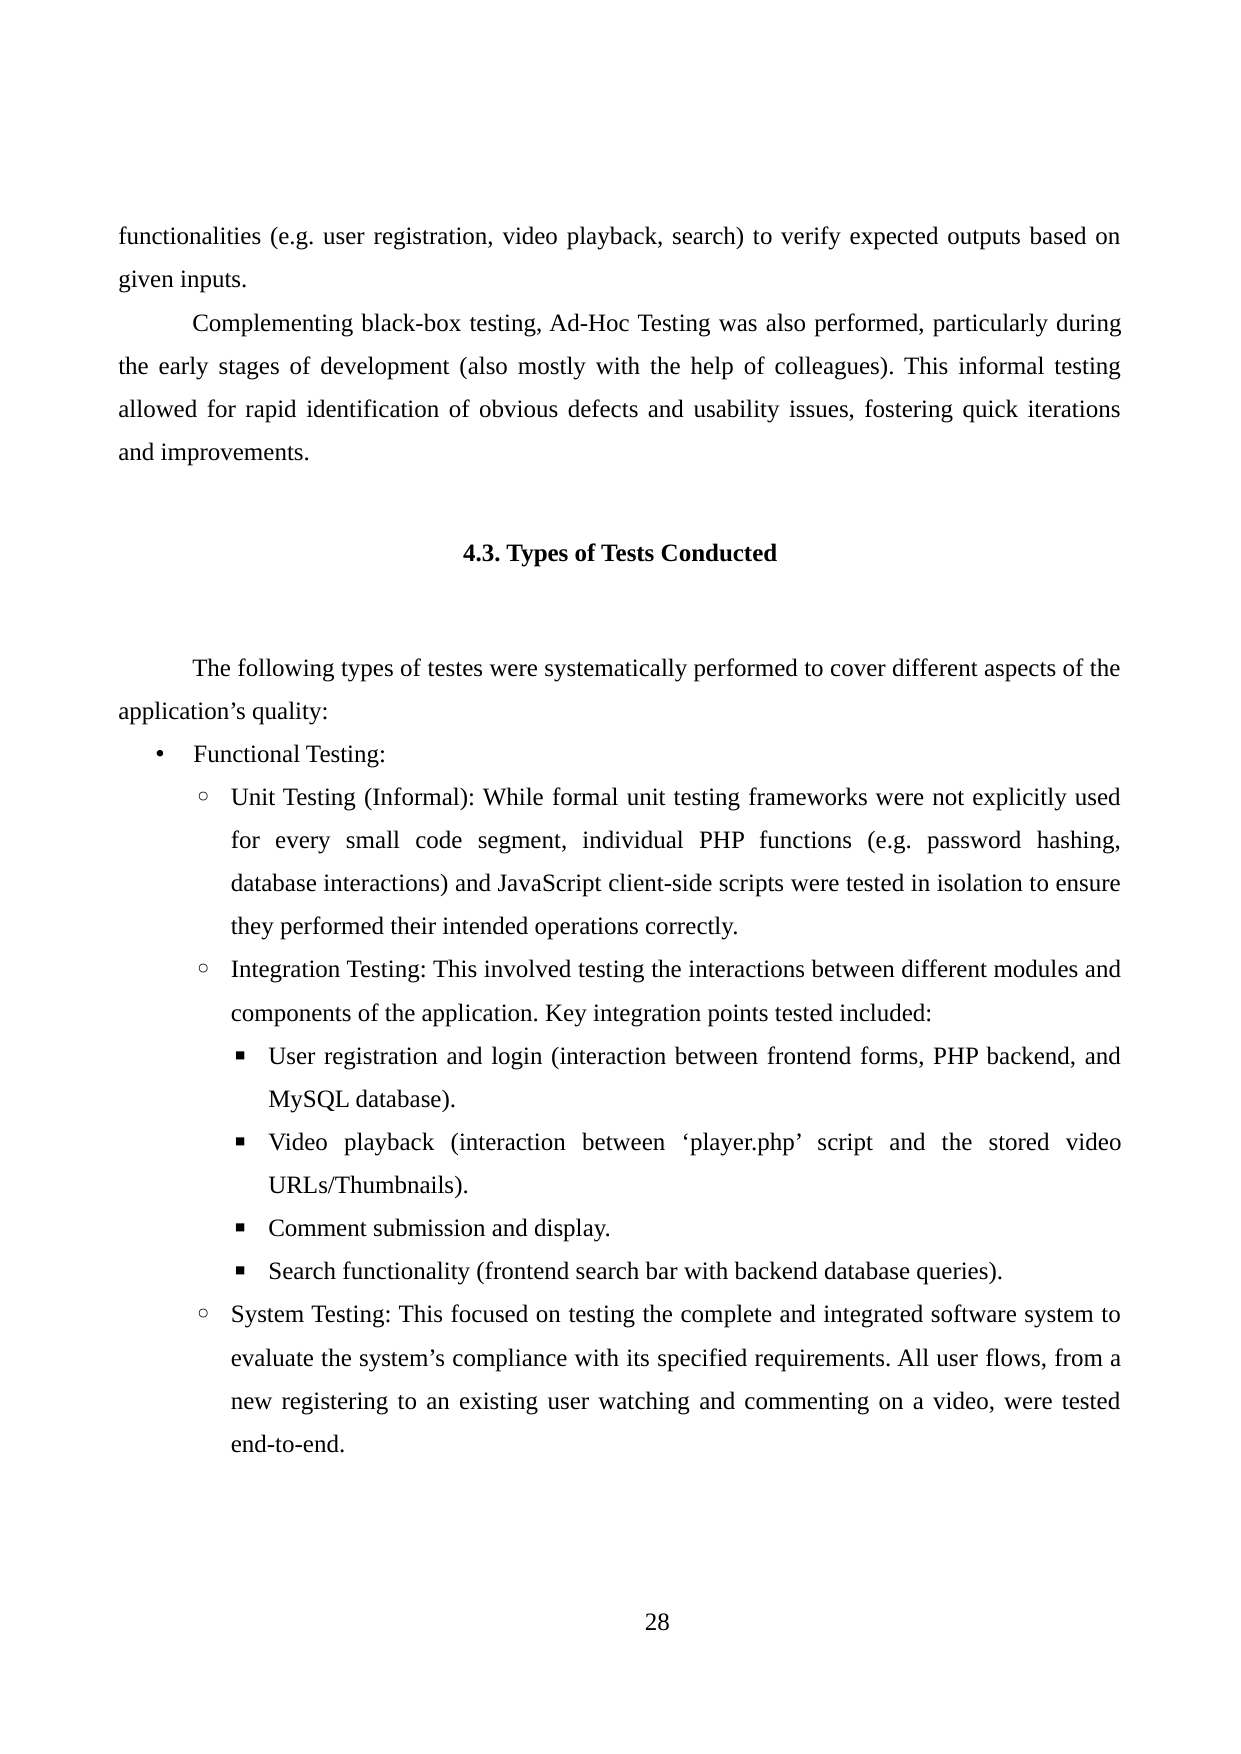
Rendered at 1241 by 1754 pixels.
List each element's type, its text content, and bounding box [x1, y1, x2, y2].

subtitle 4.3. Types of Tests Conducted [118, 538, 1122, 567]
list Comment submission and display. [231, 1213, 1122, 1242]
text Complementing black-box testing, Ad-Hoc Testing was also performed, particularly during the early stages of development (also mostly with the help of colleagues). This informal testing allowed for rapid identification of obvious defects and usability issues, fostering quick iterations and improvements. [118, 308, 1122, 466]
text The following types of testes were systematically performed to cover different aspects of the application’s quality: [118, 653, 1122, 724]
text functionalities (e.g. user registration, video playback, search) to verify expected outputs based on given inputs. [118, 221, 1122, 293]
list System Testing: This focused on testing the complete and integrated software system to evaluate the system’s compliance with its specified requirements. All user flows, from a new registering to an existing user watching and commenting on a video, were tested end-to-end. [193, 1299, 1122, 1458]
list Functional Testing: [156, 739, 1122, 768]
list User registration and login (interaction between frontend forms, PHP backend, and MySQL database). [231, 1041, 1122, 1113]
list Search functionality (frontend search bar with backend database queries). [231, 1256, 1122, 1285]
list Unit Testing (Informal): While formal unit testing frameworks were not explicitly used for every small code segment, individual PHP functions (e.g. password hashing, database interactions) and JavaScript client-side scripts were tested in isolation to ensure they performed their intended operations correctly. [193, 782, 1122, 940]
list Video playback (interaction between ‘player.php’ script and the stored video URLs/Thumbnails). [231, 1127, 1122, 1199]
list Integration Testing: This involved testing the interactions between different modules and components of the application. Key integration points tested included: [193, 954, 1122, 1026]
